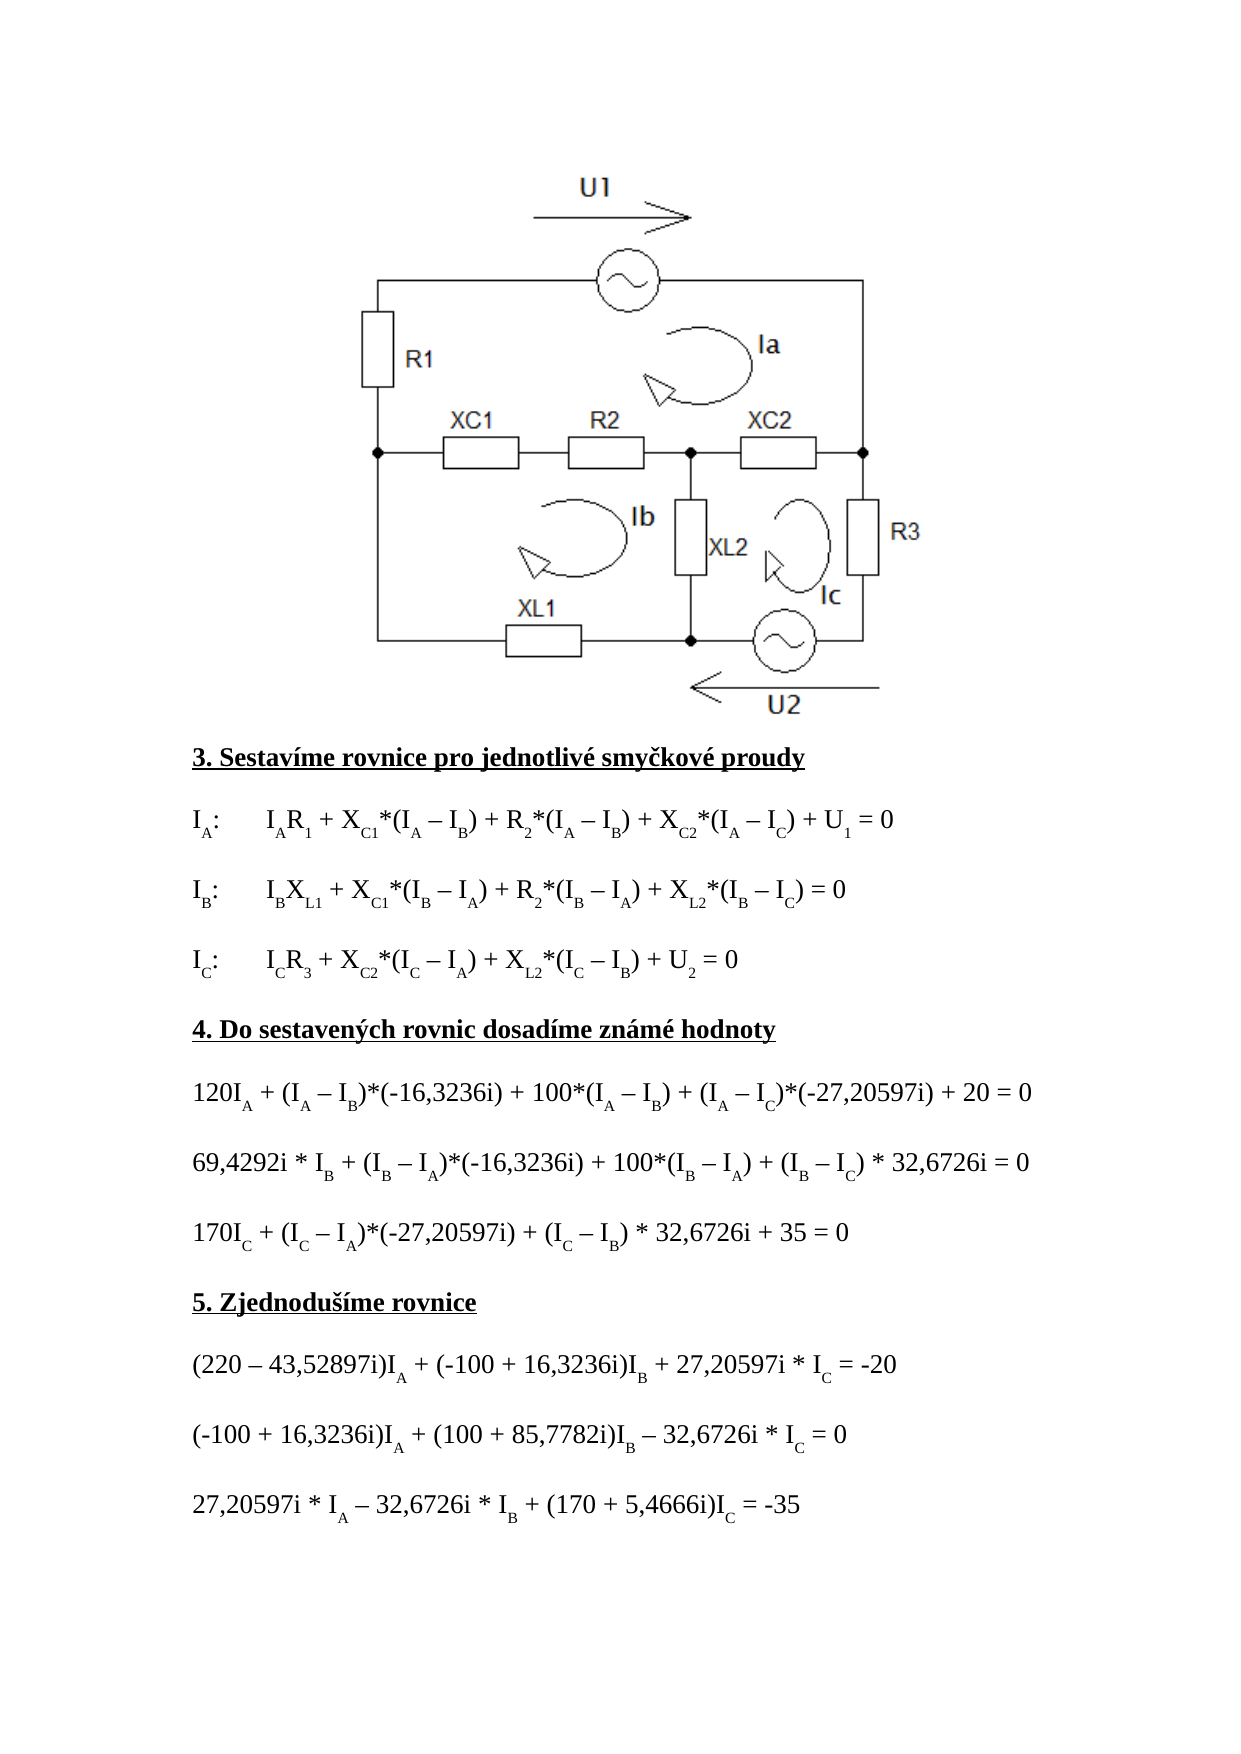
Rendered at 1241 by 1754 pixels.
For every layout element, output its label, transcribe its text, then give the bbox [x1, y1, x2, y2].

text IC: ICR3 + XC2*(IC – IA) + XL2*(IC – IB) + U2 = 0 [118, 943, 1122, 982]
text 69,4292i * IB + (IB – IA)*(-16,3236i) + 100*(IB – IA) + (IB – IC) * 32,6726i = 0 [118, 1146, 1122, 1184]
text 5. Zjednodušíme rovnice [118, 1286, 1122, 1317]
text 4. Do sestavených rovnic dosadíme známé hodnoty [118, 1013, 1122, 1044]
text IB: IBXL1 + XC1*(IB – IA) + R2*(IB – IA) + XL2*(IB – IC) = 0 [118, 873, 1122, 912]
text 3. Sestavíme rovnice pro jednotlivé smyčkové proudy [118, 741, 1122, 772]
text 120IA + (IA – IB)*(-16,3236i) + 100*(IA – IB) + (IA – IC)*(-27,20597i) + 20 = 0 [118, 1076, 1122, 1114]
text 170IC + (IC – IA)*(-27,20597i) + (IC – IB) * 32,6726i + 35 = 0 [118, 1216, 1122, 1254]
text (220 – 43,52897i)IA + (-100 + 16,3236i)IB + 27,20597i * IC = -20 [118, 1348, 1122, 1387]
text (-100 + 16,3236i)IA + (100 + 85,7782i)IB – 32,6726i * IC = 0 [118, 1418, 1122, 1457]
picture [285, 154, 936, 736]
text IA: IAR1 + XC1*(IA – IB) + R2*(IA – IB) + XC2*(IA – IC) + U1 = 0 [118, 803, 1122, 842]
text 27,20597i * IA – 32,6726i * IB + (170 + 5,4666i)IC = -35 [118, 1488, 1122, 1527]
